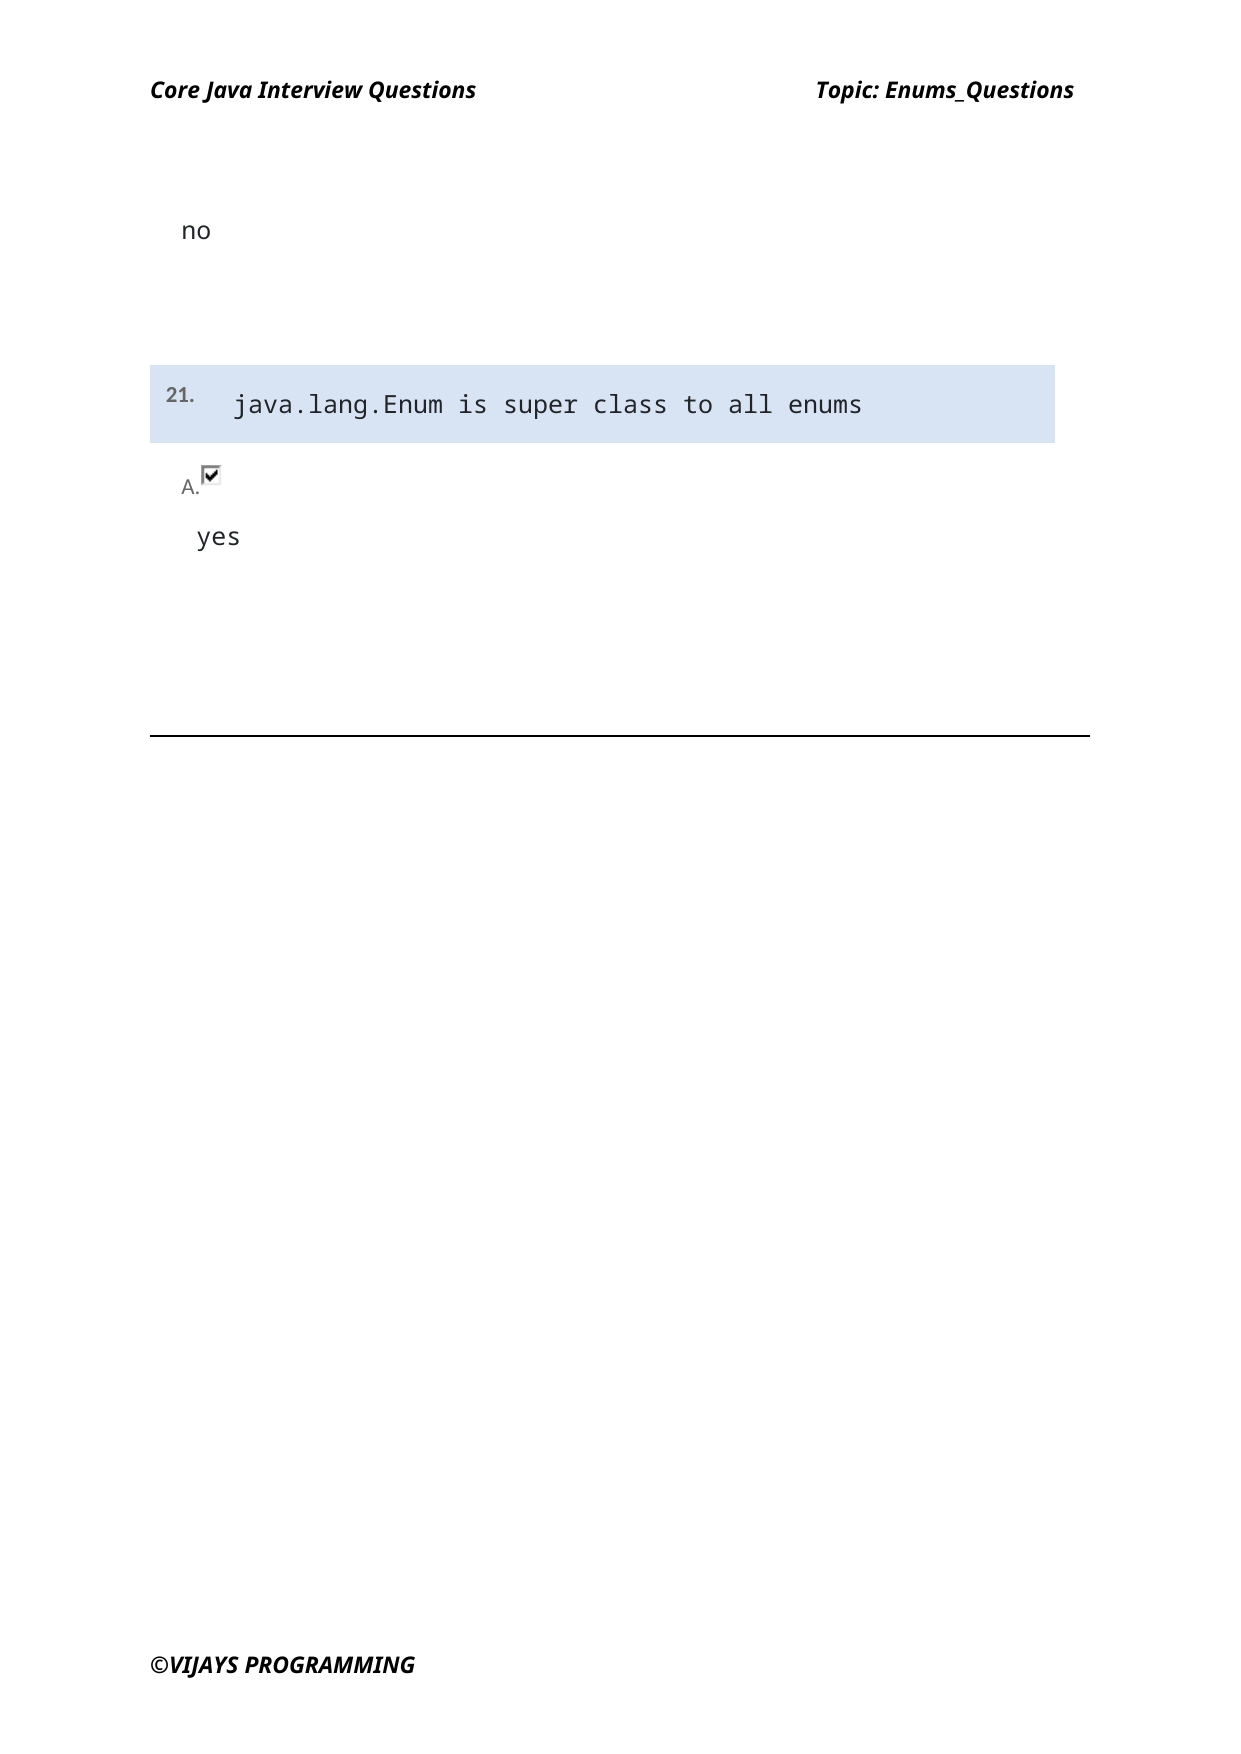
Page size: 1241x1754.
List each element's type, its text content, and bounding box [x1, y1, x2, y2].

table_header [181, 655, 242, 723]
table_cell [150, 150, 1090, 364]
table_header 21. [150, 365, 217, 443]
table_header [1055, 365, 1090, 443]
table_header java.lang.Enum is super class to all enums [217, 365, 1055, 443]
table_cell [150, 443, 1090, 735]
table_header no [181, 166, 242, 349]
table_header A. yes [181, 458, 250, 655]
